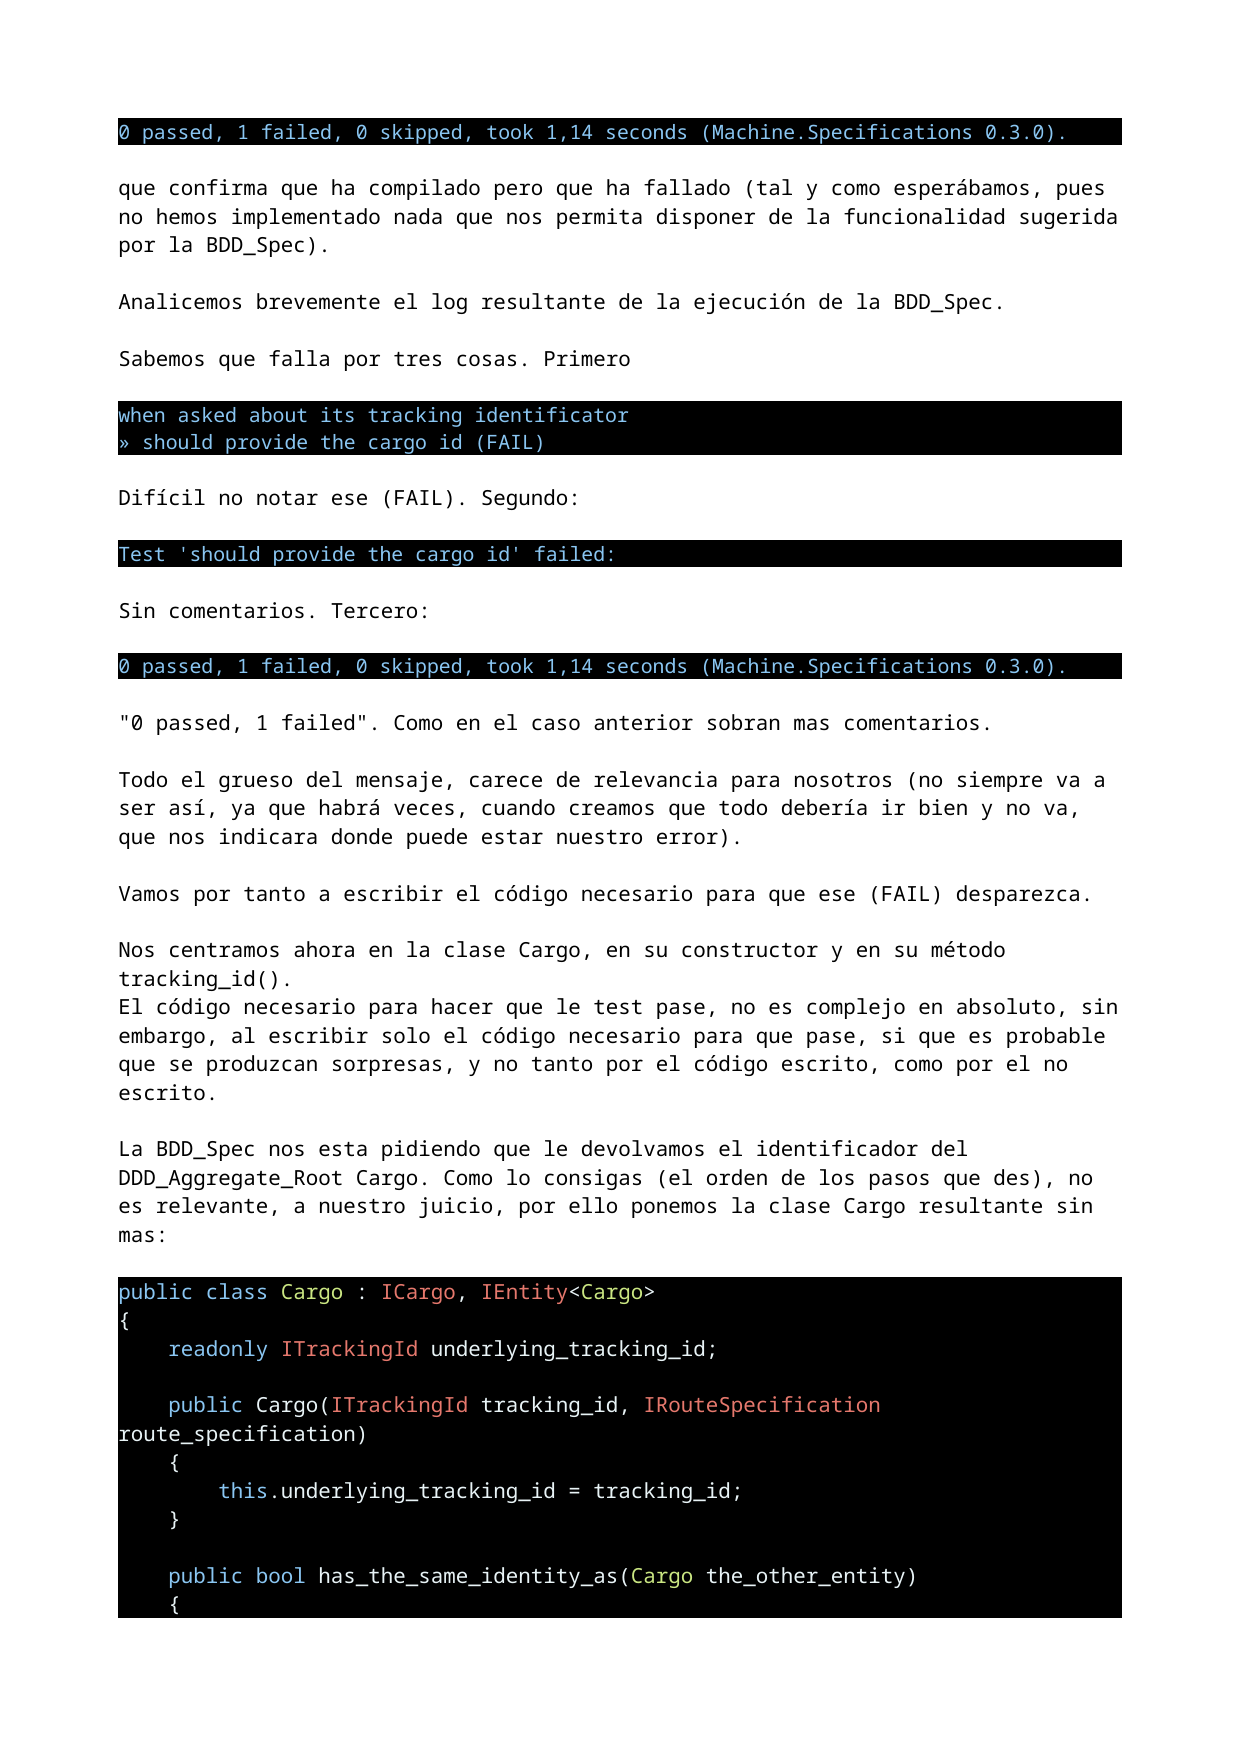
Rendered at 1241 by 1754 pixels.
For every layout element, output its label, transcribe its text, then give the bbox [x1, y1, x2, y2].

text 0 passed, 1 failed, 0 skipped, took 1,14 seconds (Machine.Specifications 0.3.0). [118, 118, 1122, 145]
text Todo el grueso del mensaje, carece de relevancia para nosotros (no siempre va a ser así, ya que habrá veces, cuando creamos que todo debería ir bien y no va, que nos indicara donde puede estar nuestro error). [118, 765, 1122, 850]
text El código necesario para hacer que le test pase, no es complejo en absoluto, sin embargo, al escribir solo el código necesario para que pase, si que es probable que se produzcan sorpresas, y no tanto por el código escrito, como por el no escrito. [118, 992, 1122, 1106]
text Sabemos que falla por tres cosas. Primero [118, 344, 1122, 373]
text public bool has_the_same_identity_as(Cargo the_other_entity) [118, 1561, 1122, 1589]
text { [118, 1305, 1122, 1334]
text Test 'should provide the cargo id' failed: [118, 540, 1122, 567]
text public class Cargo : ICargo, IEntity<Cargo> [118, 1277, 1122, 1305]
text Difícil no notar ese (FAIL). Segundo: [118, 483, 1122, 512]
text this.underlying_tracking_id = tracking_id; [118, 1476, 1122, 1504]
text "0 passed, 1 failed". Como en el caso anterior sobran mas comentarios. [118, 708, 1122, 736]
text public Cargo(ITrackingId tracking_id, IRouteSpecification route_specification) [118, 1391, 1122, 1447]
text readonly ITrackingId underlying_tracking_id; [118, 1334, 1122, 1362]
text Analicemos brevemente el log resultante de la ejecución de la BDD_Spec. [118, 287, 1122, 316]
text { [118, 1589, 1122, 1618]
text } [118, 1504, 1122, 1533]
text Vamos por tanto a escribir el código necesario para que ese (FAIL) desparezca. [118, 879, 1122, 907]
text » should provide the cargo id (FAIL) [118, 428, 1122, 455]
text when asked about its tracking identificator [118, 401, 1122, 428]
text 0 passed, 1 failed, 0 skipped, took 1,14 seconds (Machine.Specifications 0.3.0). [118, 653, 1122, 679]
text { [118, 1447, 1122, 1476]
text que confirma que ha compilado pero que ha fallado (tal y como esperábamos, pues no hemos implementado nada que nos permita disponer de la funcionalidad sugerida por la BDD_Spec). [118, 173, 1122, 259]
text Sin comentarios. Tercero: [118, 596, 1122, 624]
text Nos centramos ahora en la clase Cargo, en su constructor y en su método tracking_id(). [118, 936, 1122, 992]
text La BDD_Spec nos esta pidiendo que le devolvamos el identificador del DDD_Aggregate_Root Cargo. Como lo consigas (el orden de los pasos que des), no es relevante, a nuestro juicio, por ello ponemos la clase Cargo resultante sin mas: [118, 1134, 1122, 1248]
